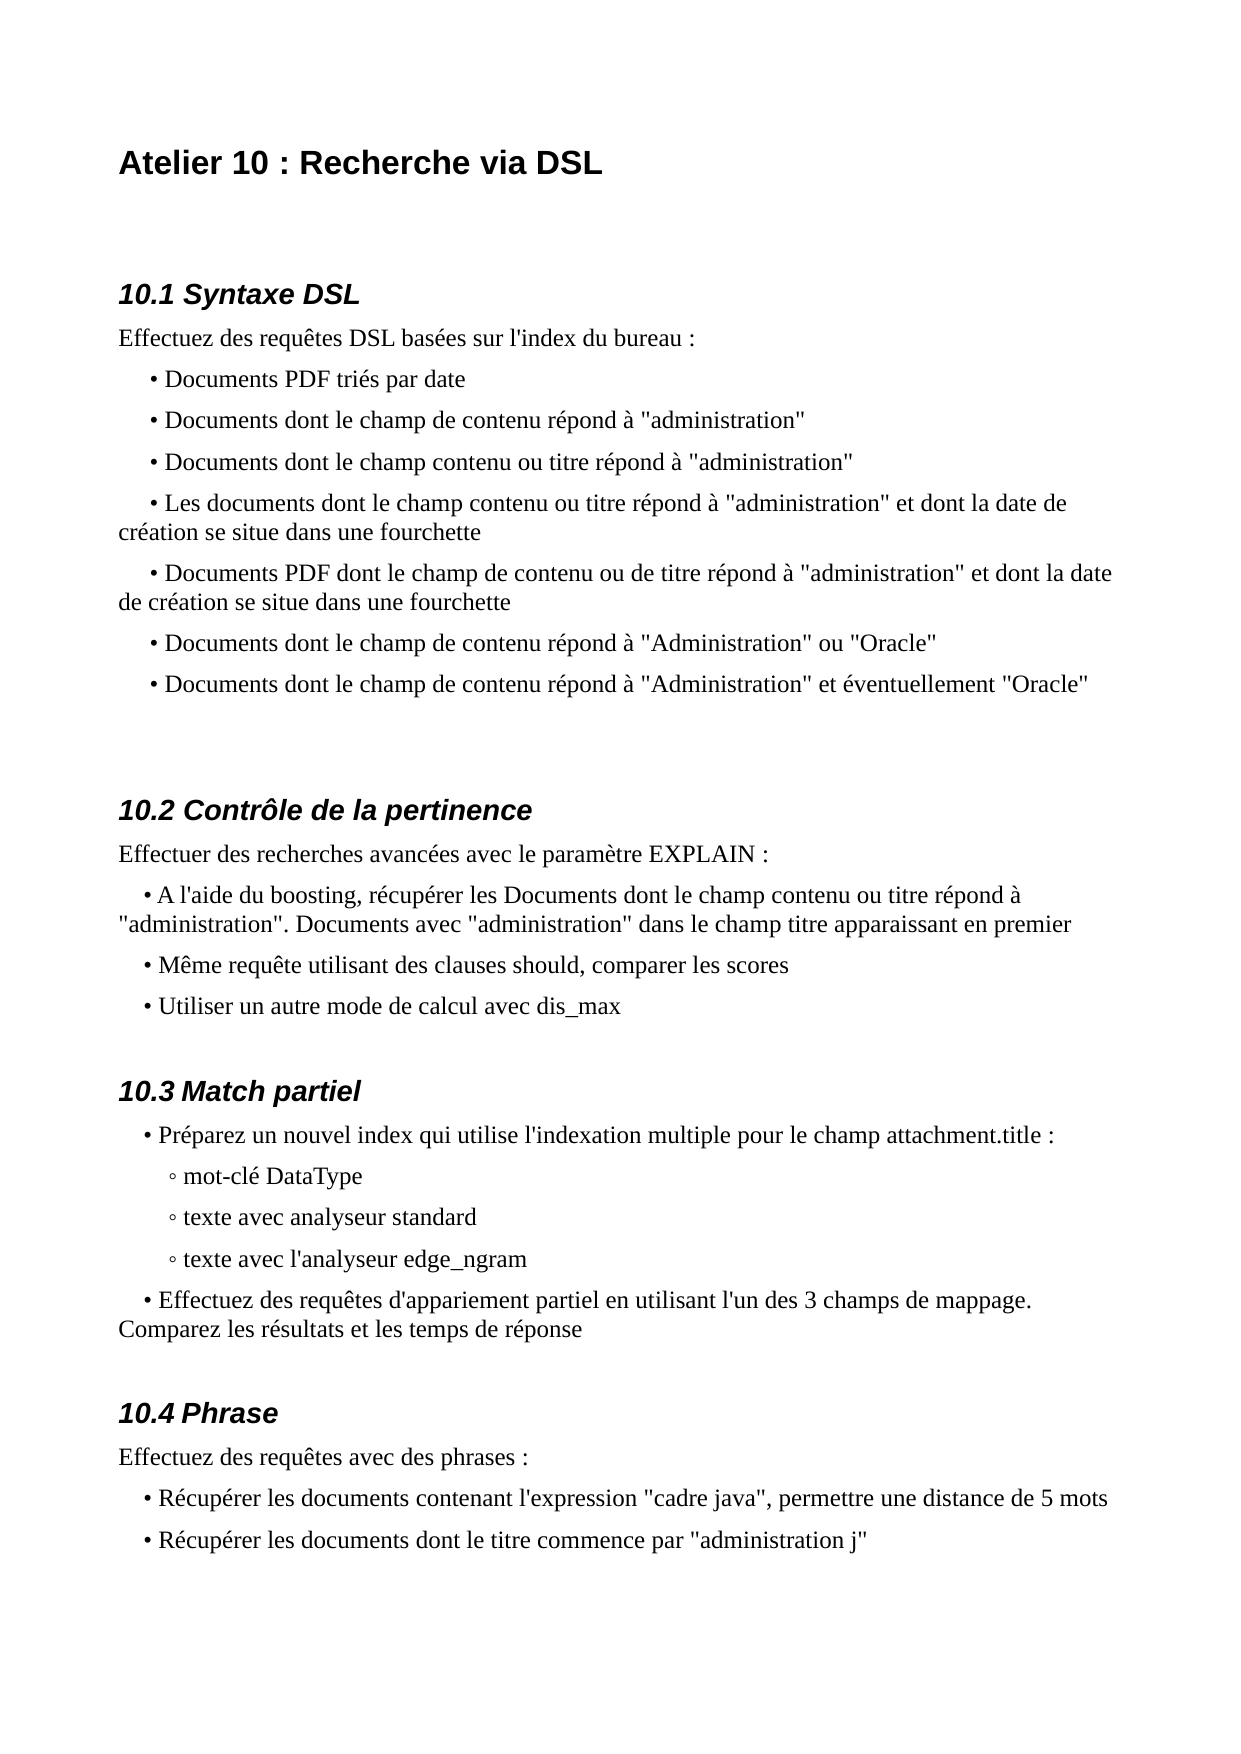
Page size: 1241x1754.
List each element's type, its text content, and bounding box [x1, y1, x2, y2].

text • Documents PDF dont le champ de contenu ou de titre répond à "administration" et dont la date de création se situe dans une fourchette [118, 558, 1122, 615]
text 10.2 Contrôle de la pertinence [118, 793, 1122, 826]
text ◦ mot-clé DataType [118, 1161, 1122, 1190]
text ◦ texte avec analyseur standard [118, 1202, 1122, 1231]
text 10.4 Phrase [118, 1396, 1122, 1430]
text • Préparez un nouvel index qui utilise l'indexation multiple pour le champ attachment.title : [118, 1120, 1122, 1149]
text • Documents PDF triés par date [118, 364, 1122, 393]
text • Récupérer les documents contenant l'expression "cadre java", permettre une distance de 5 mots [118, 1483, 1122, 1512]
text Effectuez des requêtes avec des phrases : [118, 1442, 1122, 1471]
text 10.3 Match partiel [118, 1074, 1122, 1107]
subtitle 10.1 Syntaxe DSL [118, 277, 1122, 310]
text • Documents dont le champ de contenu répond à "administration" [118, 405, 1122, 434]
text • Les documents dont le champ contenu ou titre répond à "administration" et dont la date de création se situe dans une fourchette [118, 488, 1122, 545]
text ◦ texte avec l'analyseur edge_ngram [118, 1244, 1122, 1272]
text • Documents dont le champ de contenu répond à "Administration" et éventuellement "Oracle" [118, 669, 1122, 698]
text • Documents dont le champ de contenu répond à "Administration" ou "Oracle" [118, 628, 1122, 657]
text • Même requête utilisant des clauses should, comparer les scores [118, 950, 1122, 979]
text Effectuer des recherches avancées avec le paramètre EXPLAIN : [118, 839, 1122, 868]
text Effectuez des requêtes DSL basées sur l'index du bureau : [118, 323, 1122, 352]
text • Récupérer les documents dont le titre commence par "administration j" [118, 1525, 1122, 1553]
text • Documents dont le champ contenu ou titre répond à "administration" [118, 447, 1122, 475]
text • A l'aide du boosting, récupérer les Documents dont le champ contenu ou titre répond à "administration". Documents avec "administration" dans le champ titre apparaissant en premier [118, 880, 1122, 938]
text • Utiliser un autre mode de calcul avec dis_max [118, 991, 1122, 1020]
subtitle Atelier 10 : Recherche via DSL [118, 143, 1122, 182]
text • Effectuez des requêtes d'appariement partiel en utilisant l'un des 3 champs de mappage. Comparez les résultats et les temps de réponse [118, 1285, 1122, 1342]
